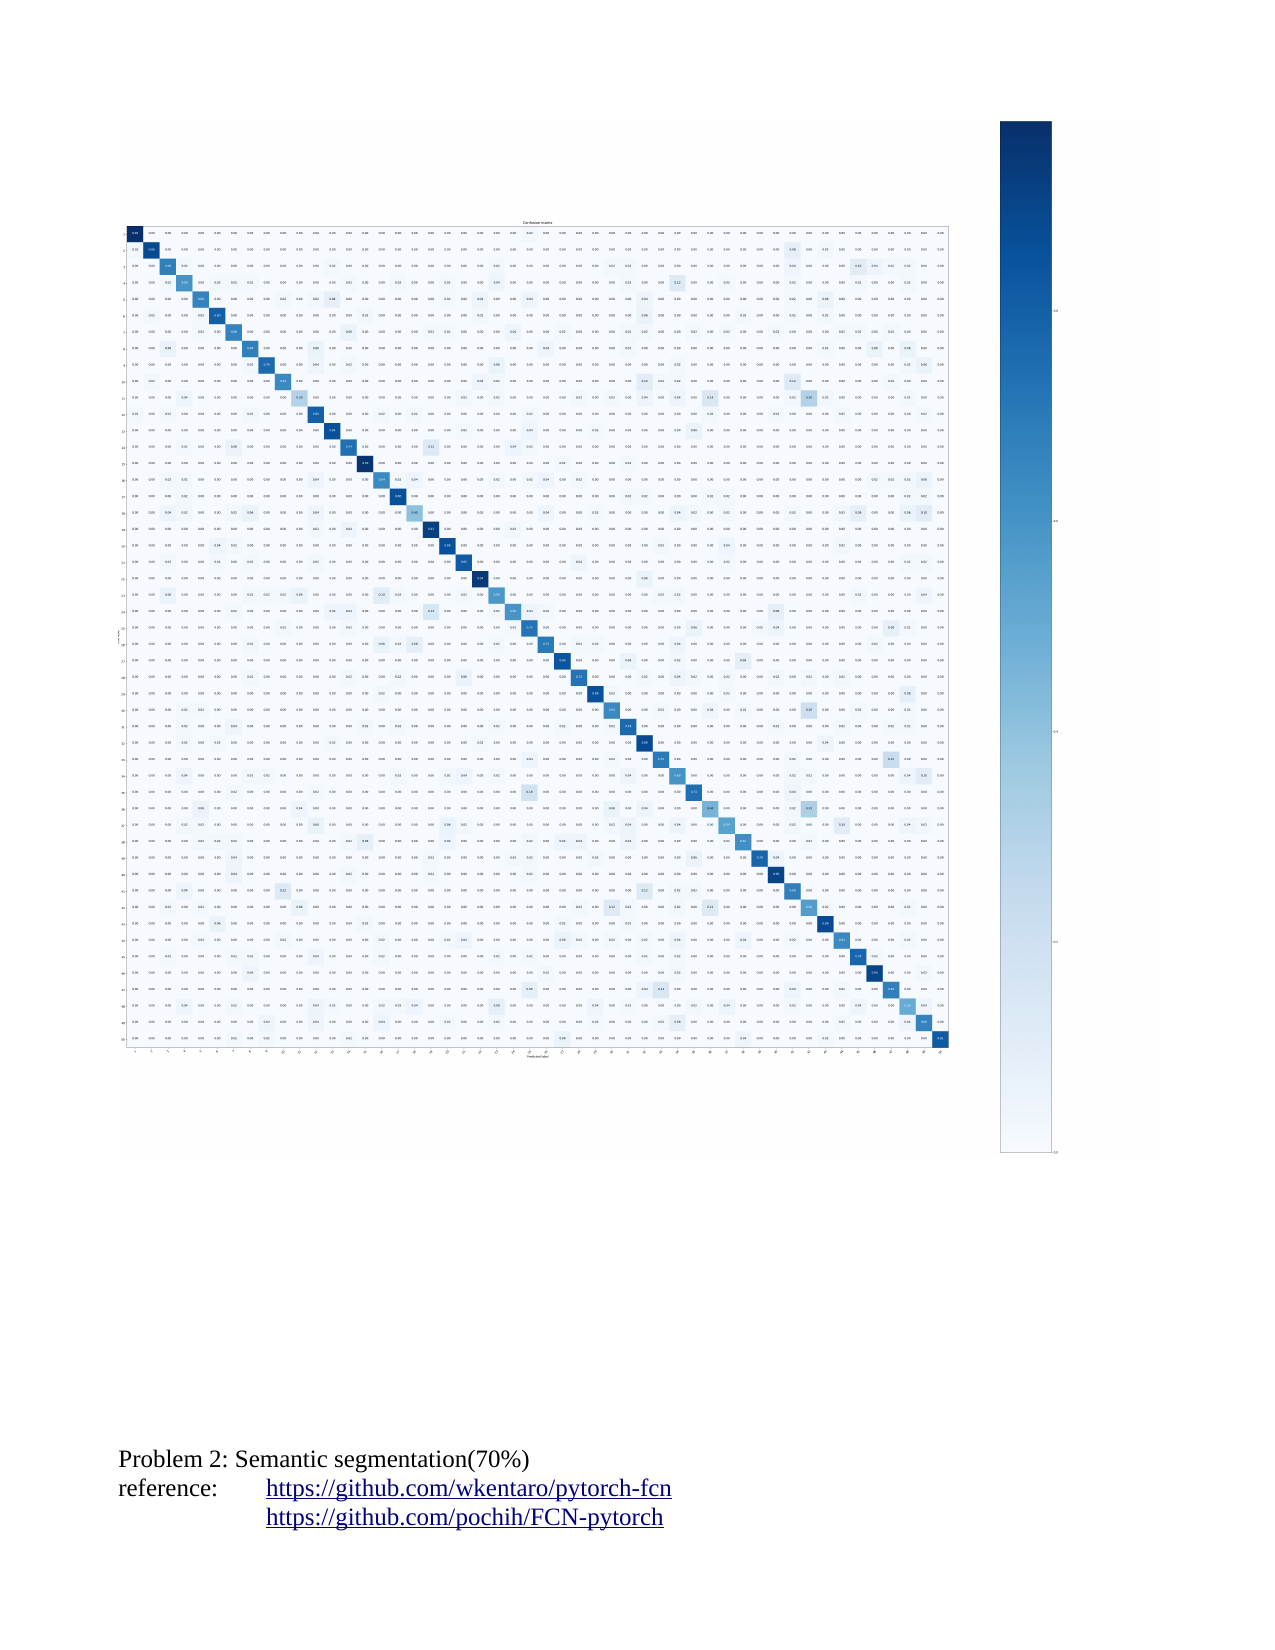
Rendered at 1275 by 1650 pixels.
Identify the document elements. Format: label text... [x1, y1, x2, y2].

text Problem 2: Semantic segmentation(70%) [118, 1444, 1157, 1473]
text https://github.com/pochih/FCN-pytorch [118, 1502, 1157, 1531]
picture [118, 118, 1157, 1157]
text reference: https://github.com/wkentaro/pytorch-fcn [118, 1473, 1157, 1502]
